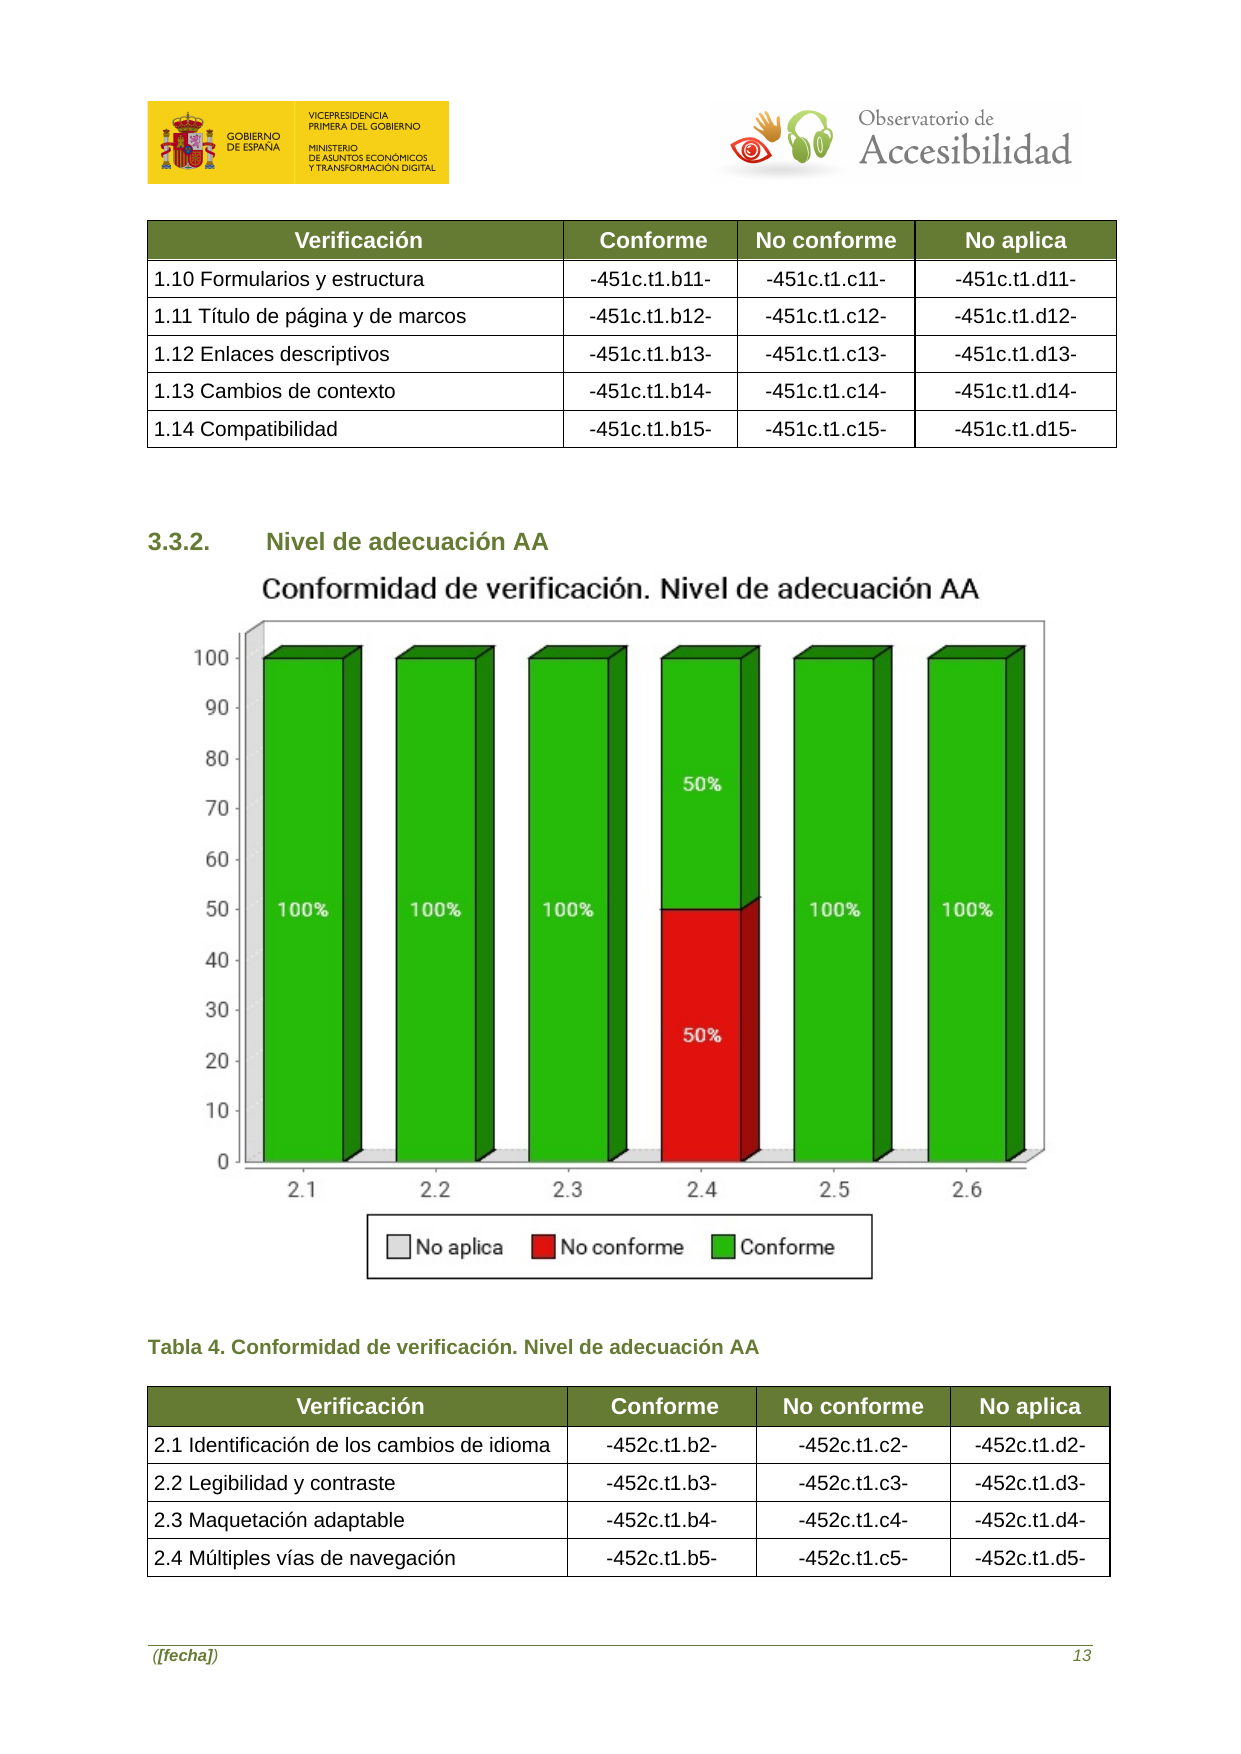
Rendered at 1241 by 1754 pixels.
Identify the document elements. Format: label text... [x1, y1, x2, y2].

table_cell -451c.t1.b11- [564, 261, 737, 297]
table_cell 1.12 Enlaces descriptivos [148, 336, 563, 372]
table_cell -451c.t1.d15- [916, 411, 1116, 447]
table_cell -451c.t1.b13- [564, 336, 737, 372]
picture [178, 571, 1062, 1281]
table_cell -451c.t1.d14- [916, 373, 1116, 409]
table_cell -451c.t1.c11- [738, 261, 914, 297]
table_cell -451c.t1.d11- [916, 261, 1116, 297]
table_header Conforme [564, 221, 737, 259]
table_cell -451c.t1.b14- [564, 373, 737, 409]
table_cell -452c.t1.b3- [568, 1464, 756, 1501]
table_cell -451c.t1.c12- [738, 298, 914, 334]
picture [147, 101, 450, 184]
picture [710, 101, 1086, 184]
table_cell -452c.t1.b4- [568, 1502, 756, 1538]
table_cell -452c.t1.c2- [757, 1427, 950, 1463]
table_cell -452c.t1.d3- [951, 1464, 1109, 1501]
table_cell -451c.t1.d12- [916, 298, 1116, 334]
table_cell 2.1 Identificación de los cambios de idioma [148, 1427, 567, 1463]
table_cell -451c.t1.c13- [738, 336, 914, 372]
table_cell -452c.t1.d5- [951, 1539, 1109, 1576]
table_cell 1.10 Formularios y estructura [148, 261, 563, 297]
table_cell -451c.t1.b12- [564, 298, 737, 334]
table_cell -452c.t1.d4- [951, 1502, 1109, 1538]
table_header No conforme [738, 221, 914, 259]
table_cell 1.14 Compatibilidad [148, 411, 563, 447]
table_header Verificación [148, 221, 563, 259]
table_cell -451c.t1.b15- [564, 411, 737, 447]
table_header No aplica [916, 221, 1116, 259]
table_header No aplica [951, 1387, 1109, 1426]
table_cell 1.13 Cambios de contexto [148, 373, 563, 409]
table_cell -452c.t1.d2- [951, 1427, 1109, 1463]
table_cell -451c.t1.d13- [916, 336, 1116, 372]
text Tabla 4. Conformidad de verificación. Nivel de adecuación AA [148, 1334, 1092, 1358]
table_header No conforme [757, 1387, 950, 1426]
table_cell -452c.t1.b5- [568, 1539, 756, 1576]
table_cell 2.3 Maquetación adaptable [148, 1502, 567, 1538]
table_cell -452c.t1.b2- [568, 1427, 756, 1463]
table_cell 2.2 Legibilidad y contraste [148, 1464, 567, 1501]
table_cell -451c.t1.c14- [738, 373, 914, 409]
subtitle Nivel de adecuación AA [148, 527, 1092, 556]
table_header Conforme [568, 1387, 756, 1426]
table_cell 2.4 Múltiples vías de navegación [148, 1539, 567, 1576]
table_cell -451c.t1.c15- [738, 411, 914, 447]
table_cell 1.11 Título de página y de marcos [148, 298, 563, 334]
table_cell -452c.t1.c5- [757, 1539, 950, 1576]
table_cell -452c.t1.c4- [757, 1502, 950, 1538]
table_header Verificación [148, 1387, 567, 1426]
table_cell -452c.t1.c3- [757, 1464, 950, 1501]
